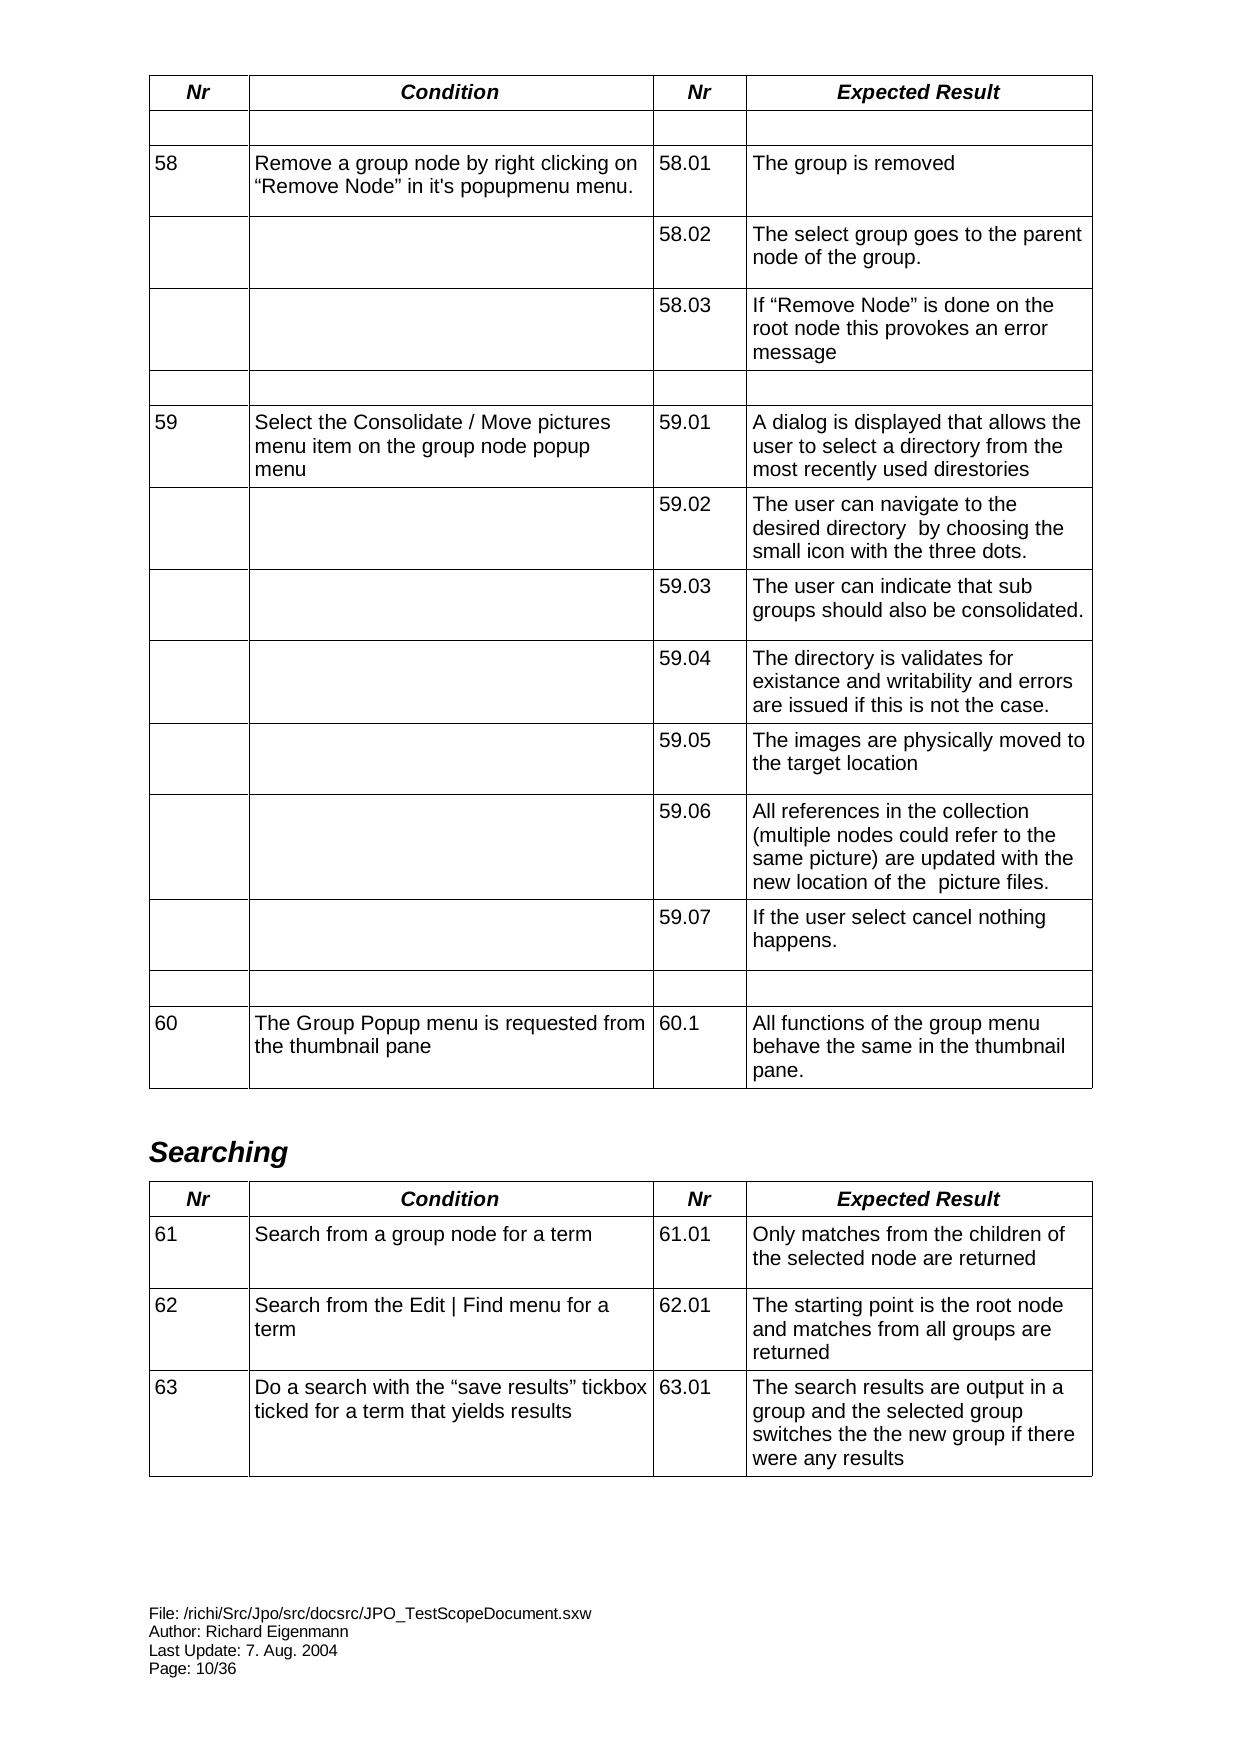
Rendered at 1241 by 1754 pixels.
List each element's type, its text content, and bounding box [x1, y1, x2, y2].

table_cell 62.01 [654, 1289, 746, 1370]
table_header Expected Result [747, 1182, 1092, 1216]
table_header Nr [654, 1182, 746, 1216]
table_cell The Group Popup menu is requested from the thumbnail pane [250, 1007, 653, 1088]
table_cell 58.03 [654, 289, 746, 370]
table_cell 60 [150, 1007, 248, 1088]
table_cell 59.04 [654, 641, 746, 723]
table_cell 59.07 [654, 900, 746, 970]
table_cell A dialog is displayed that allows the user to select a directory from the most recently used direstories [747, 406, 1092, 487]
table_cell 58.01 [654, 146, 746, 216]
table_cell 59.03 [654, 570, 746, 640]
table_header Condition [250, 76, 653, 110]
table_cell The directory is validates for existance and writability and errors are issued if this is not the case. [747, 641, 1092, 723]
table_cell [150, 795, 248, 899]
table_cell [150, 371, 248, 405]
table_header Nr [150, 1182, 248, 1216]
table_cell Do a search with the “save results” tickbox ticked for a term that yields results [250, 1371, 653, 1476]
table_cell [654, 371, 746, 405]
table_cell [250, 971, 653, 1006]
table_header Nr [654, 76, 746, 110]
table_cell [150, 570, 248, 640]
table_header Condition [250, 1182, 653, 1216]
table_cell [250, 570, 653, 640]
table_cell All functions of the group menu behave the same in the thumbnail pane. [747, 1007, 1092, 1088]
table_cell 62 [150, 1289, 248, 1370]
table_cell Remove a group node by right clicking on “Remove Node” in it's popupmenu menu. [250, 146, 653, 216]
table_cell [747, 111, 1092, 145]
table_cell [150, 971, 248, 1006]
table_cell Search from the Edit | Find menu for a term [250, 1289, 653, 1370]
table_cell 59 [150, 406, 248, 487]
table_cell [250, 371, 653, 405]
table_cell [150, 641, 248, 723]
table_cell [250, 795, 653, 899]
table_header Nr [150, 76, 248, 110]
table_cell Only matches from the children of the selected node are returned [747, 1217, 1092, 1288]
table_cell 59.02 [654, 488, 746, 569]
table_cell The user can indicate that sub groups should also be consolidated. [747, 570, 1092, 640]
table_cell The group is removed [747, 146, 1092, 216]
table_cell The starting point is the root node and matches from all groups are returned [747, 1289, 1092, 1370]
table_cell 60.1 [654, 1007, 746, 1088]
table_cell [250, 289, 653, 370]
table_cell 63 [150, 1371, 248, 1476]
table_cell If the user select cancel nothing happens. [747, 900, 1092, 970]
table_cell 58 [150, 146, 248, 216]
table_cell 59.01 [654, 406, 746, 487]
table_cell All references in the collection (multiple nodes could refer to the same picture) are updated with the new location of the picture files. [747, 795, 1092, 899]
table_cell [250, 900, 653, 970]
table_cell Search from a group node for a term [250, 1217, 653, 1288]
table_cell [150, 289, 248, 370]
table_cell [250, 641, 653, 723]
table_cell [150, 488, 248, 569]
table_cell 58.02 [654, 217, 746, 288]
table_cell The images are physically moved to the target location [747, 724, 1092, 794]
table_cell [150, 900, 248, 970]
table_cell [747, 971, 1092, 1006]
table_cell [654, 111, 746, 145]
table_cell [250, 488, 653, 569]
table_cell [654, 971, 746, 1006]
table_cell [150, 724, 248, 794]
table_cell Select the Consolidate / Move pictures menu item on the group node popup menu [250, 406, 653, 487]
table_cell The search results are output in a group and the selected group switches the the new group if there were any results [747, 1371, 1092, 1476]
table_cell The select group goes to the parent node of the group. [747, 217, 1092, 288]
table_cell 61 [150, 1217, 248, 1288]
table_cell The user can navigate to the desired directory by choosing the small icon with the three dots. [747, 488, 1092, 569]
table_cell [250, 724, 653, 794]
table_cell [150, 111, 248, 145]
table_cell [250, 217, 653, 288]
subtitle Searching [148, 1136, 1092, 1169]
table_cell [250, 111, 653, 145]
table_cell [747, 371, 1092, 405]
table_cell 63.01 [654, 1371, 746, 1476]
table_cell 61.01 [654, 1217, 746, 1288]
table_cell [150, 217, 248, 288]
table_cell 59.05 [654, 724, 746, 794]
table_cell 59.06 [654, 795, 746, 899]
table_header Expected Result [747, 76, 1092, 110]
table_cell If “Remove Node” is done on the root node this provokes an error message [747, 289, 1092, 370]
